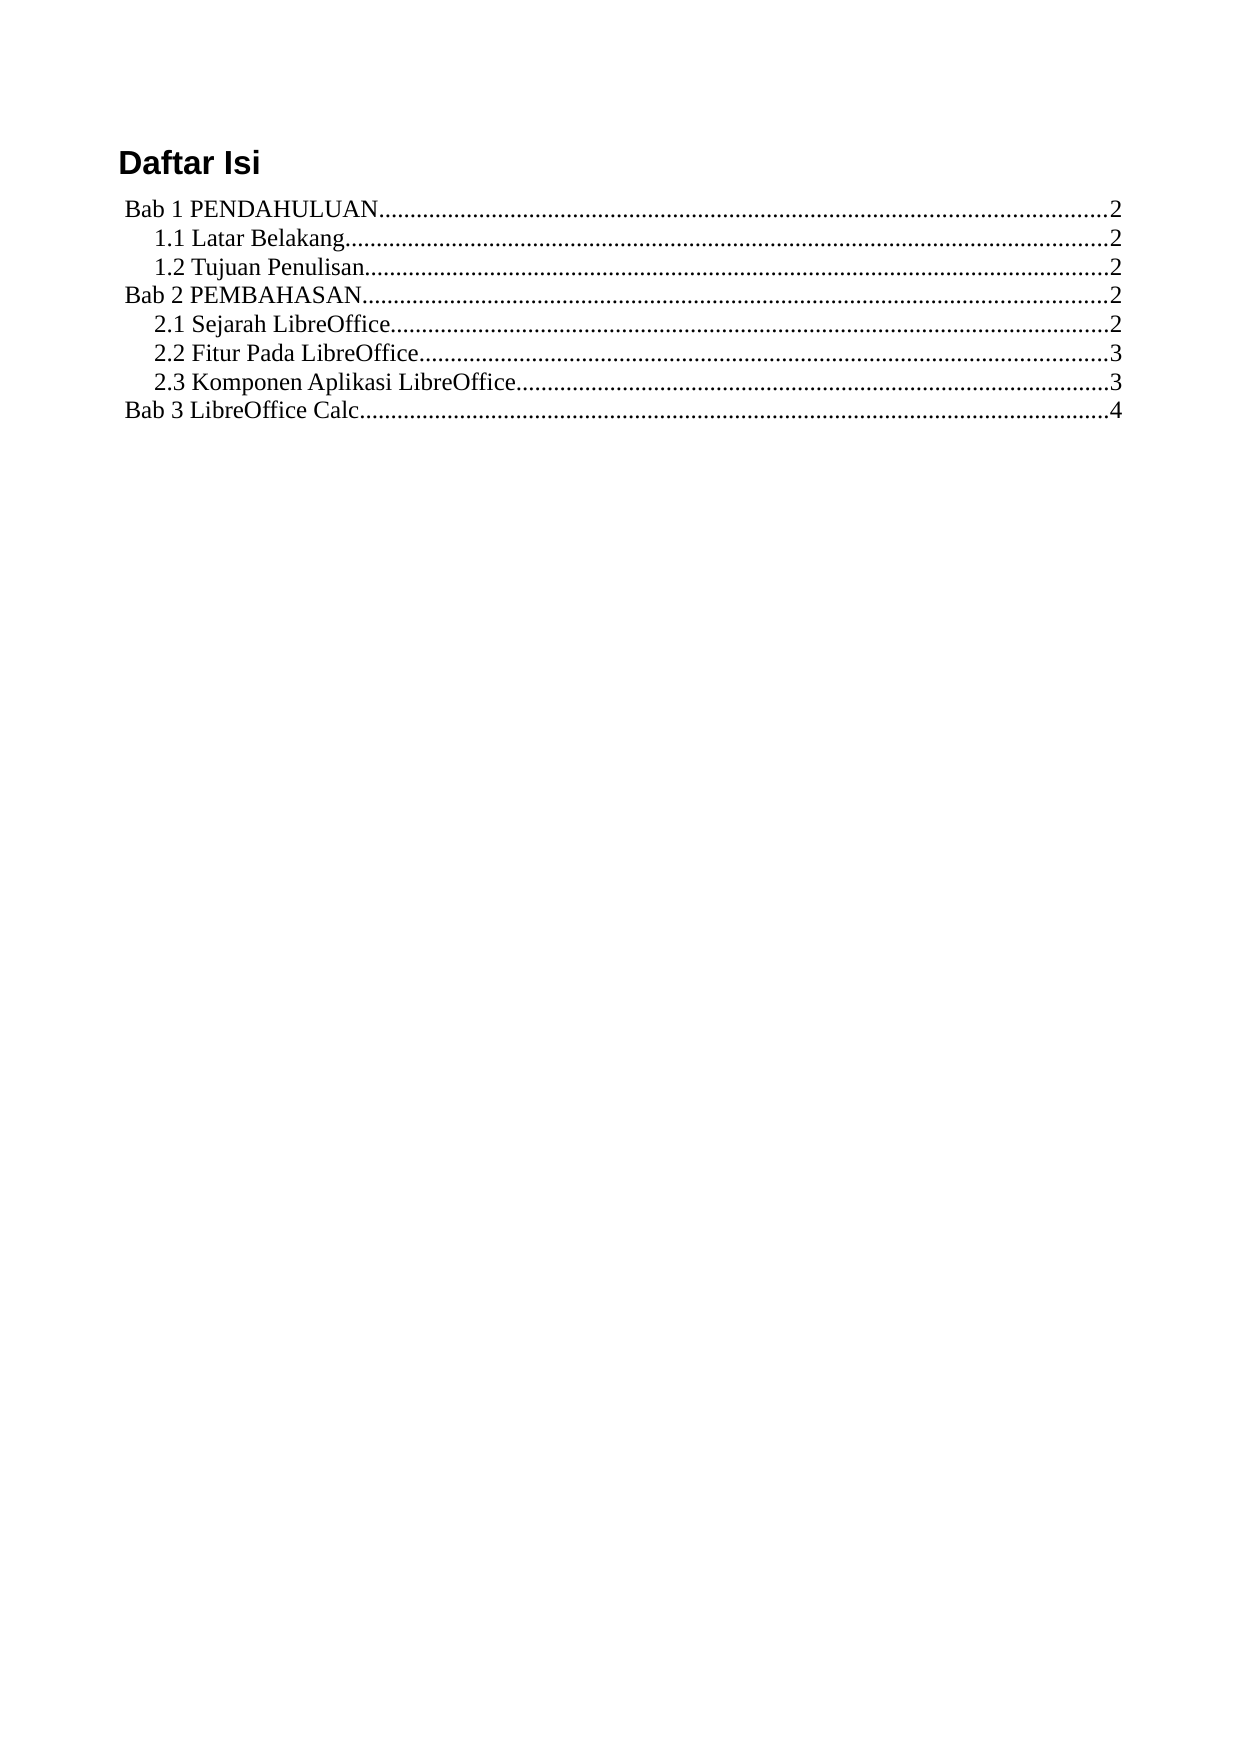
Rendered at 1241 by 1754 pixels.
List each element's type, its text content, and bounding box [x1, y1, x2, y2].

subtitle Daftar Isi [118, 143, 1122, 182]
text Bab 1 PENDAHULUAN 2 [118, 194, 1122, 223]
text Bab 2 PEMBAHASAN 2 [118, 280, 1122, 309]
text 2.1 Sejarah LibreOffice 2 [148, 309, 1122, 338]
text 1.1 Latar Belakang 2 [148, 223, 1122, 252]
text 2.3 Komponen Aplikasi LibreOffice 3 [148, 367, 1122, 395]
text 2.2 Fitur Pada LibreOffice 3 [148, 338, 1122, 367]
text 1.2 Tujuan Penulisan 2 [148, 252, 1122, 280]
text Bab 3 LibreOffice Calc 4 [118, 395, 1122, 424]
